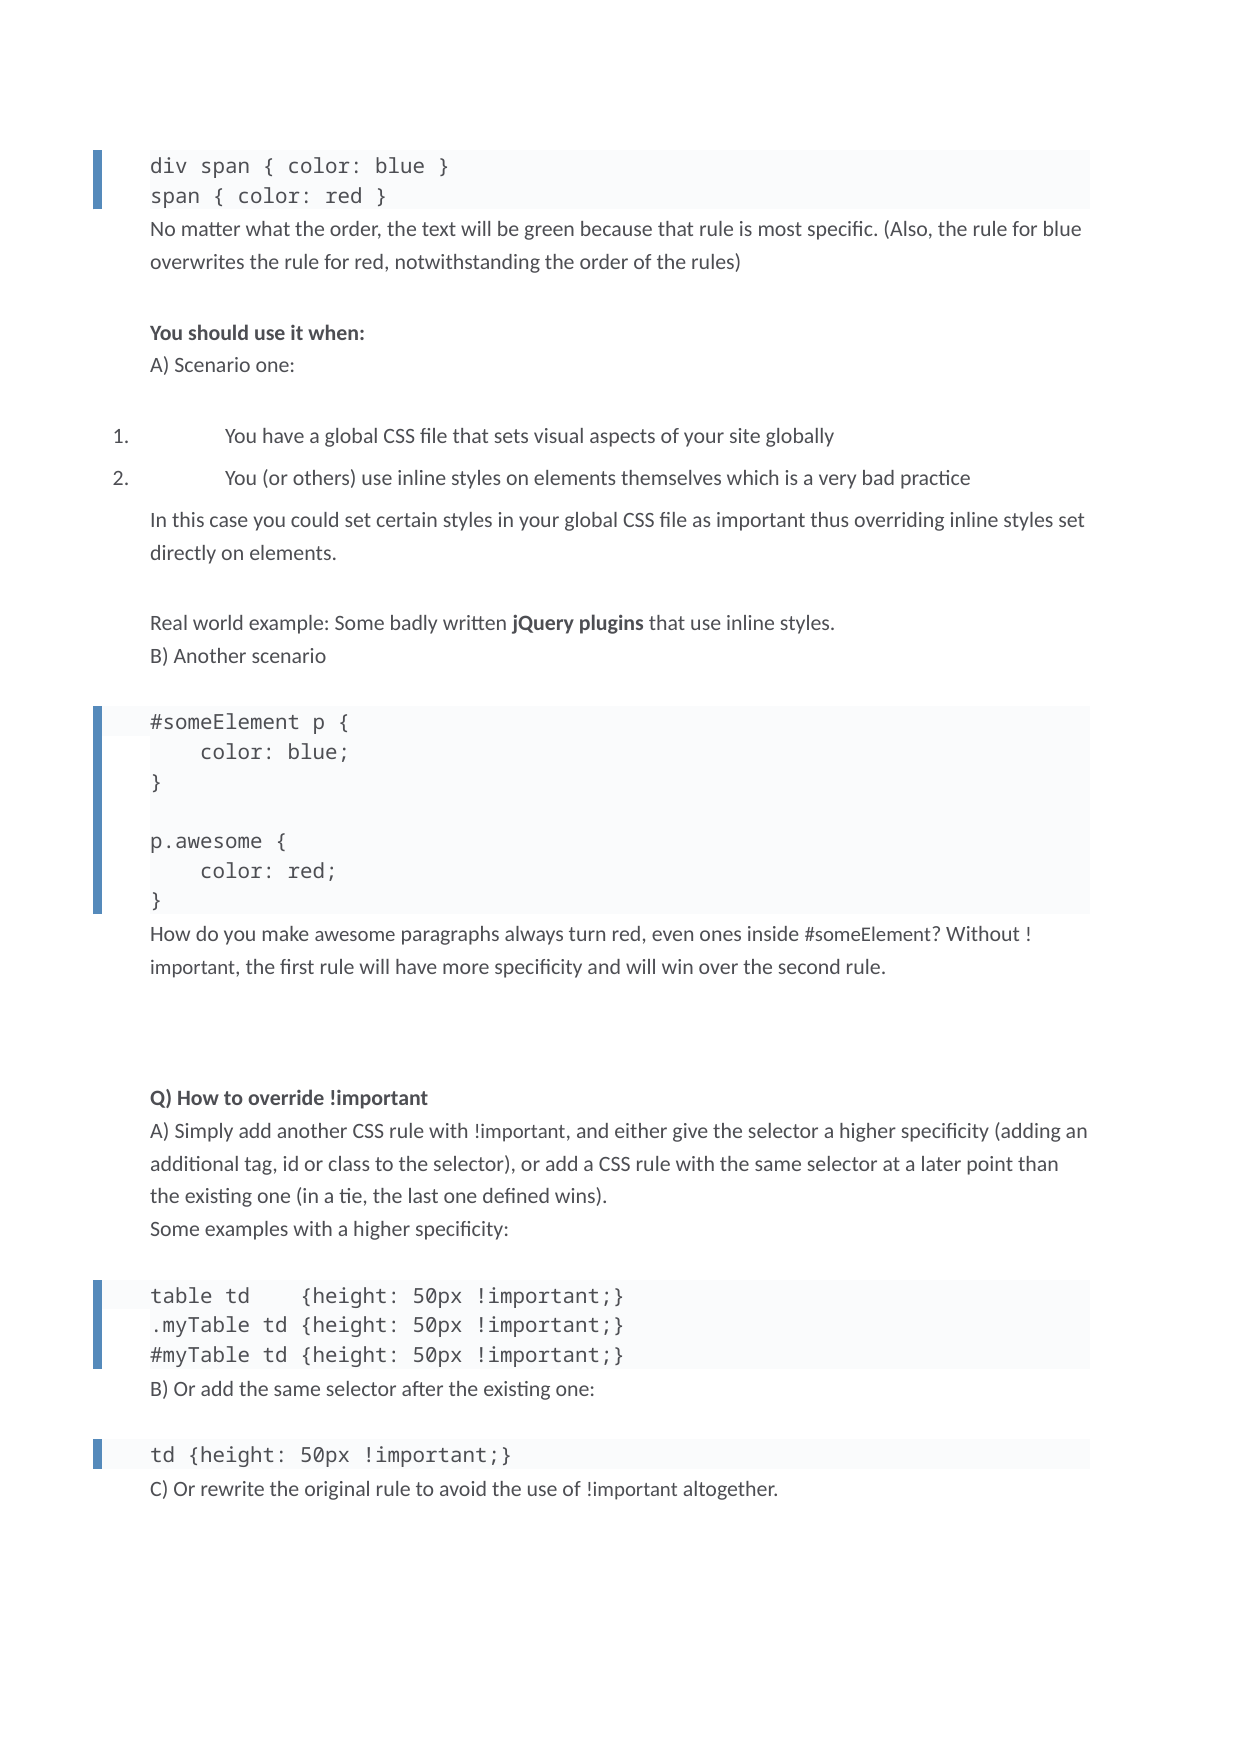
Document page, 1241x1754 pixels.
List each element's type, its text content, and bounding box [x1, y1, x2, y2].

text #myTable td {height: 50px !important;} [150, 1339, 1090, 1369]
text Some examples with a higher specificity: [150, 1209, 1090, 1242]
text span { color: red } [150, 180, 1090, 209]
list You (or others) use inline styles on elements themselves which is a very bad practice [112, 458, 1090, 491]
text B) Or add the same selector after the existing one: [150, 1369, 1090, 1402]
text You should use it when: [150, 312, 1090, 345]
text A) Scenario one: [150, 345, 1090, 378]
text In this case you could set certain styles in your global CSS file as important thus overriding inline styles set directly on elements. [150, 500, 1090, 566]
text div span { color: blue } [150, 150, 1090, 180]
text A) Simply add another CSS rule with !important, and either give the selector a higher specificity (adding an additional tag, id or class to the selector), or add a CSS rule with the same selector at a later point than the existing one (in a tie, the last one defined wins). [150, 1111, 1090, 1209]
text C) Or rewrite the original rule to avoid the use of !important altogether. [150, 1469, 1090, 1502]
text .myTable td {height: 50px !important;} [150, 1309, 1090, 1339]
text table td {height: 50px !important;} [102, 1280, 1090, 1309]
text } [150, 766, 1090, 795]
list You have a global CSS file that sets visual aspects of your site globally [112, 416, 1090, 448]
text Real world example: Some badly written jQuery plugins that use inline styles. [150, 603, 1090, 636]
text No matter what the order, the text will be green because that rule is most specific. (Also, the rule for blue overwrites the rule for red, notwithstanding the order of the rules) [150, 209, 1090, 275]
text td {height: 50px !important;} [102, 1439, 1090, 1469]
text } [150, 884, 1090, 914]
text How do you make awesome paragraphs always turn red, even ones inside #someElement? Without !important, the first rule will have more specificity and will win over the second rule. [150, 914, 1090, 980]
text p.awesome { [150, 825, 1090, 855]
text Q) How to override !important [150, 1078, 1090, 1111]
text color: blue; [150, 736, 1090, 766]
text B) Another scenario [150, 636, 1090, 669]
text #someElement p { [102, 706, 1090, 736]
text color: red; [150, 855, 1090, 884]
